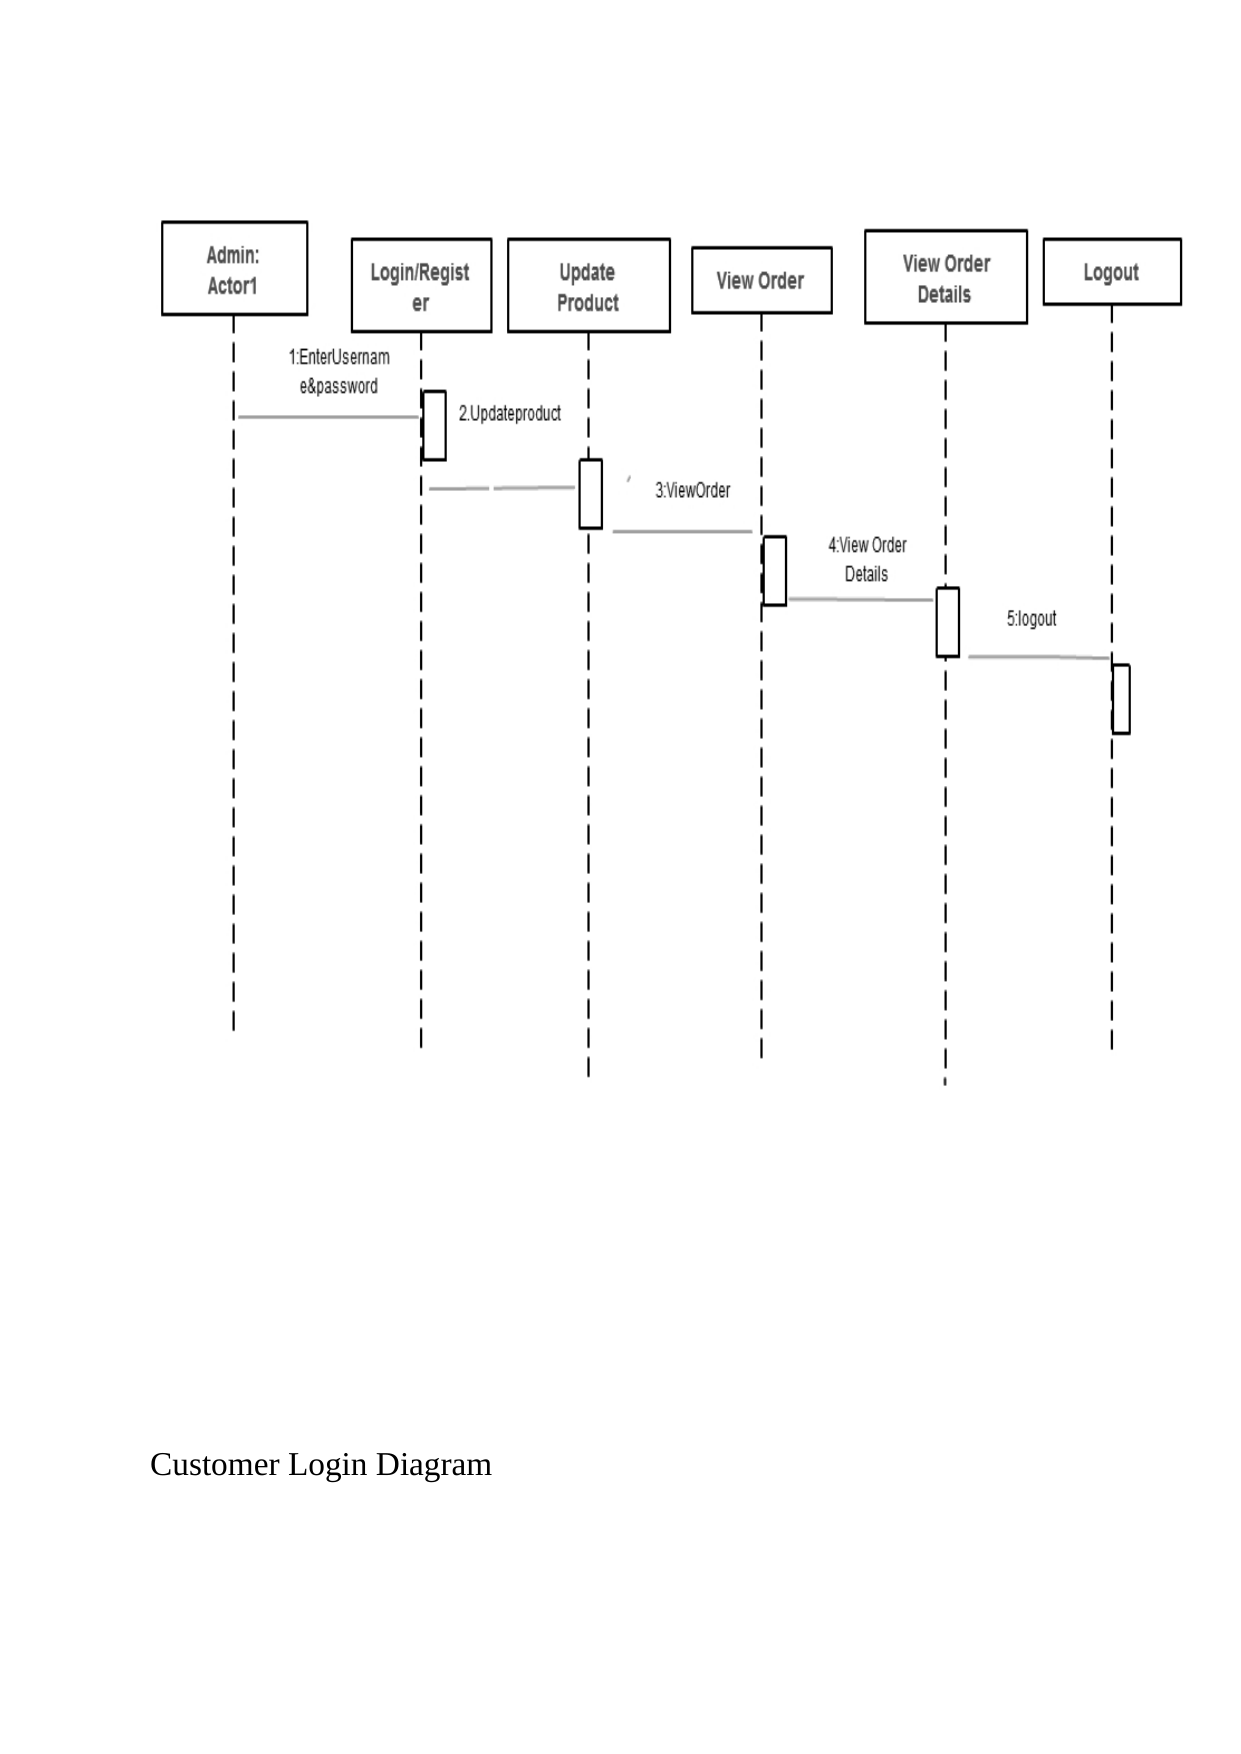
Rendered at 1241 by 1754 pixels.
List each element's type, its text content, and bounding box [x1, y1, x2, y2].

text Customer Login Diagram [150, 1444, 1090, 1482]
